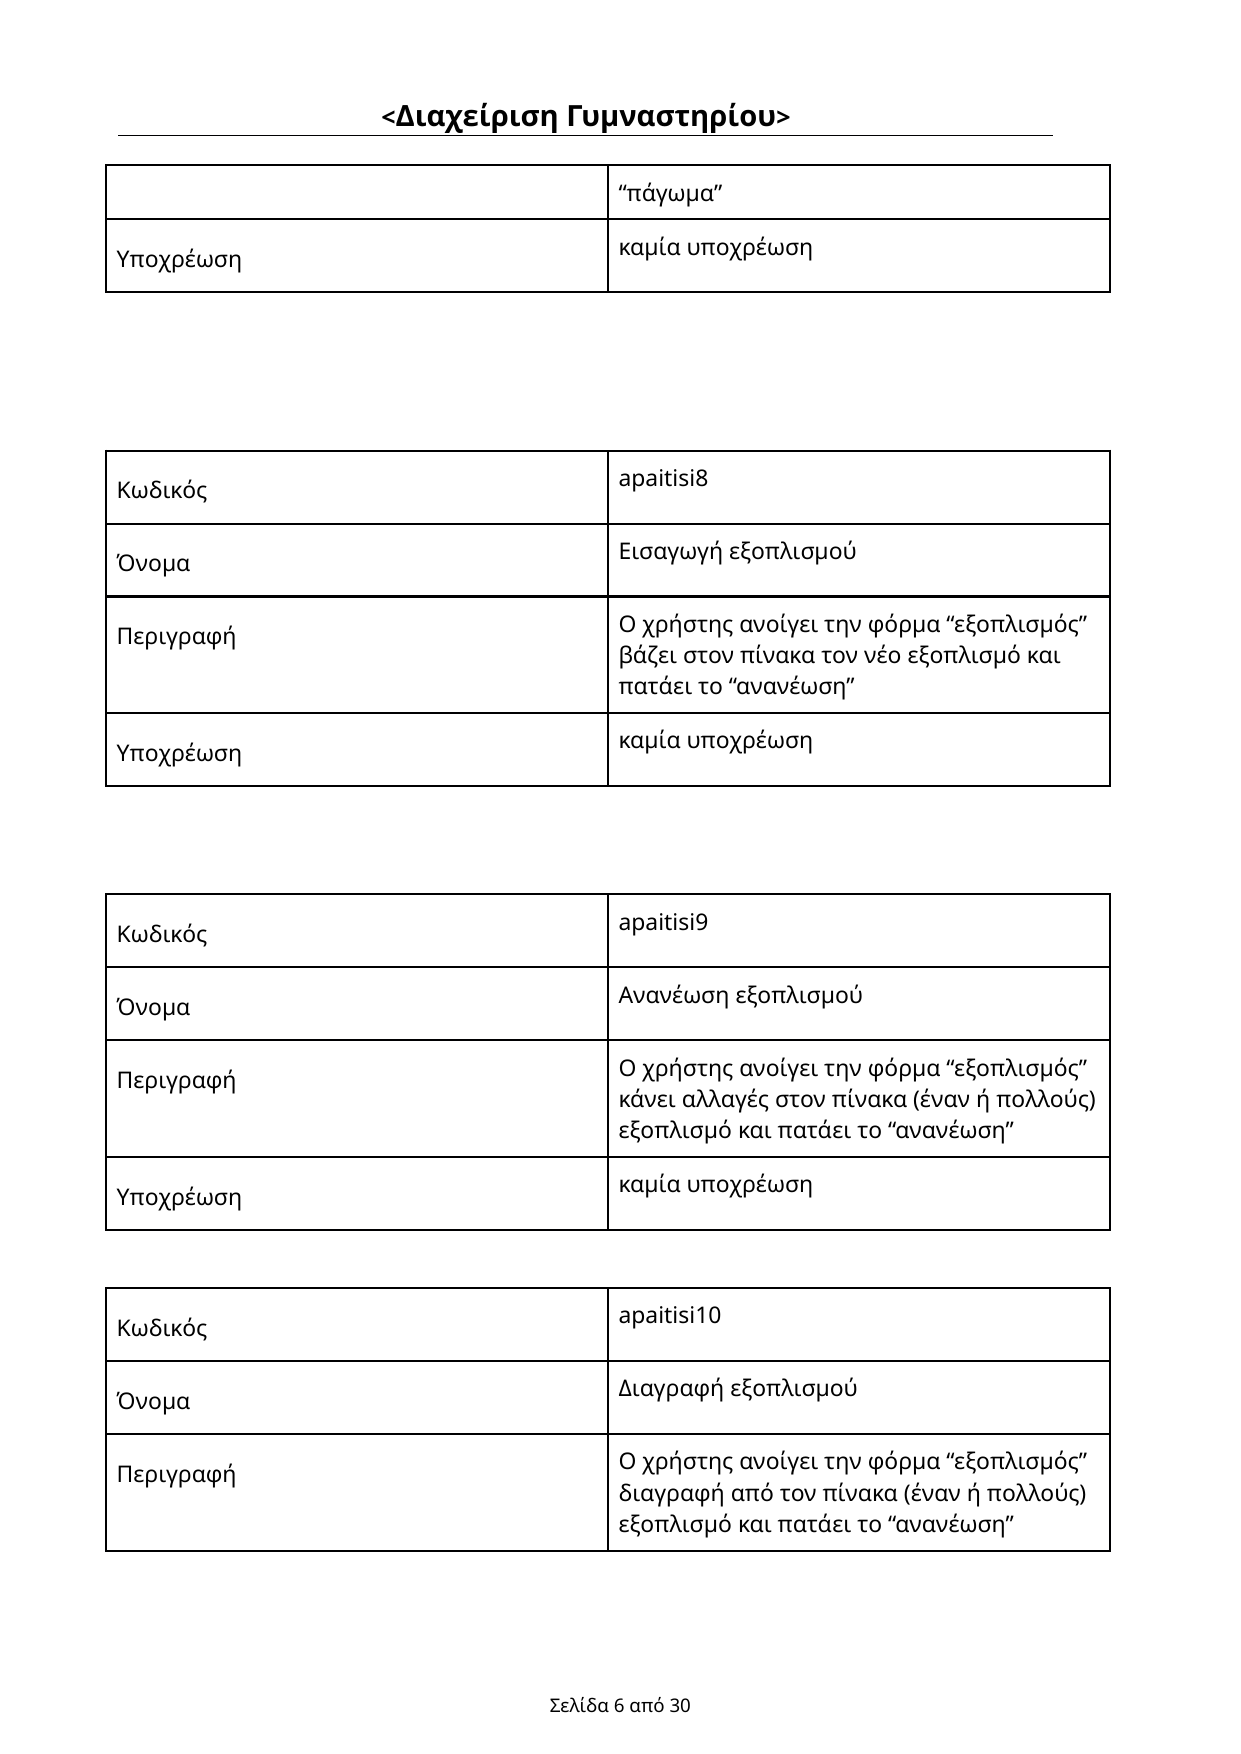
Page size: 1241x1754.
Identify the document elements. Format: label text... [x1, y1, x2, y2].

table_cell Υποχρέωση [107, 714, 607, 785]
table_cell Περιγραφή [107, 1041, 607, 1156]
table_header Κωδικός [107, 1289, 607, 1360]
table_cell Όνομα [107, 1362, 607, 1433]
table_cell Όνομα [107, 525, 607, 595]
table_cell Περιγραφή [107, 1435, 607, 1549]
table_cell [107, 166, 607, 218]
table_header apaitisi8 [609, 452, 1109, 522]
table_header apaitisi10 [609, 1289, 1109, 1360]
table_header apaitisi9 [609, 895, 1109, 966]
table_cell Υποχρέωση [107, 1158, 607, 1229]
table_header Κωδικός [107, 452, 607, 522]
table_cell καμία υποχρέωση [609, 714, 1109, 785]
table_cell Ανανέωση εξοπλισμού [609, 968, 1109, 1039]
table_cell Ο χρήστης ανοίγει την φόρμα “εξοπλισμός” βάζει στον πίνακα τον νέο εξοπλισμό και πατάει το “ανανέωση” [609, 598, 1109, 712]
table_cell Ο χρήστης ανοίγει την φόρμα “εξοπλισμός” κάνει αλλαγές στον πίνακα (έναν ή πολλούς) εξοπλισμό και πατάει το “ανανέωση” [609, 1041, 1109, 1156]
table_cell Περιγραφή [107, 598, 607, 712]
table_cell Εισαγωγή εξοπλισμού [609, 525, 1109, 595]
table_cell καμία υποχρέωση [609, 1158, 1109, 1229]
table_cell “πάγωμα” [609, 166, 1109, 218]
table_cell Όνομα [107, 968, 607, 1039]
table_cell καμία υποχρέωση [609, 220, 1109, 291]
table_header Κωδικός [107, 895, 607, 966]
table_cell Υποχρέωση [107, 220, 607, 291]
table_cell Διαγραφή εξοπλισμού [609, 1362, 1109, 1433]
table_cell Ο χρήστης ανοίγει την φόρμα “εξοπλισμός” διαγραφή από τον πίνακα (έναν ή πολλούς) εξοπλισμό και πατάει το “ανανέωση” [609, 1435, 1109, 1549]
